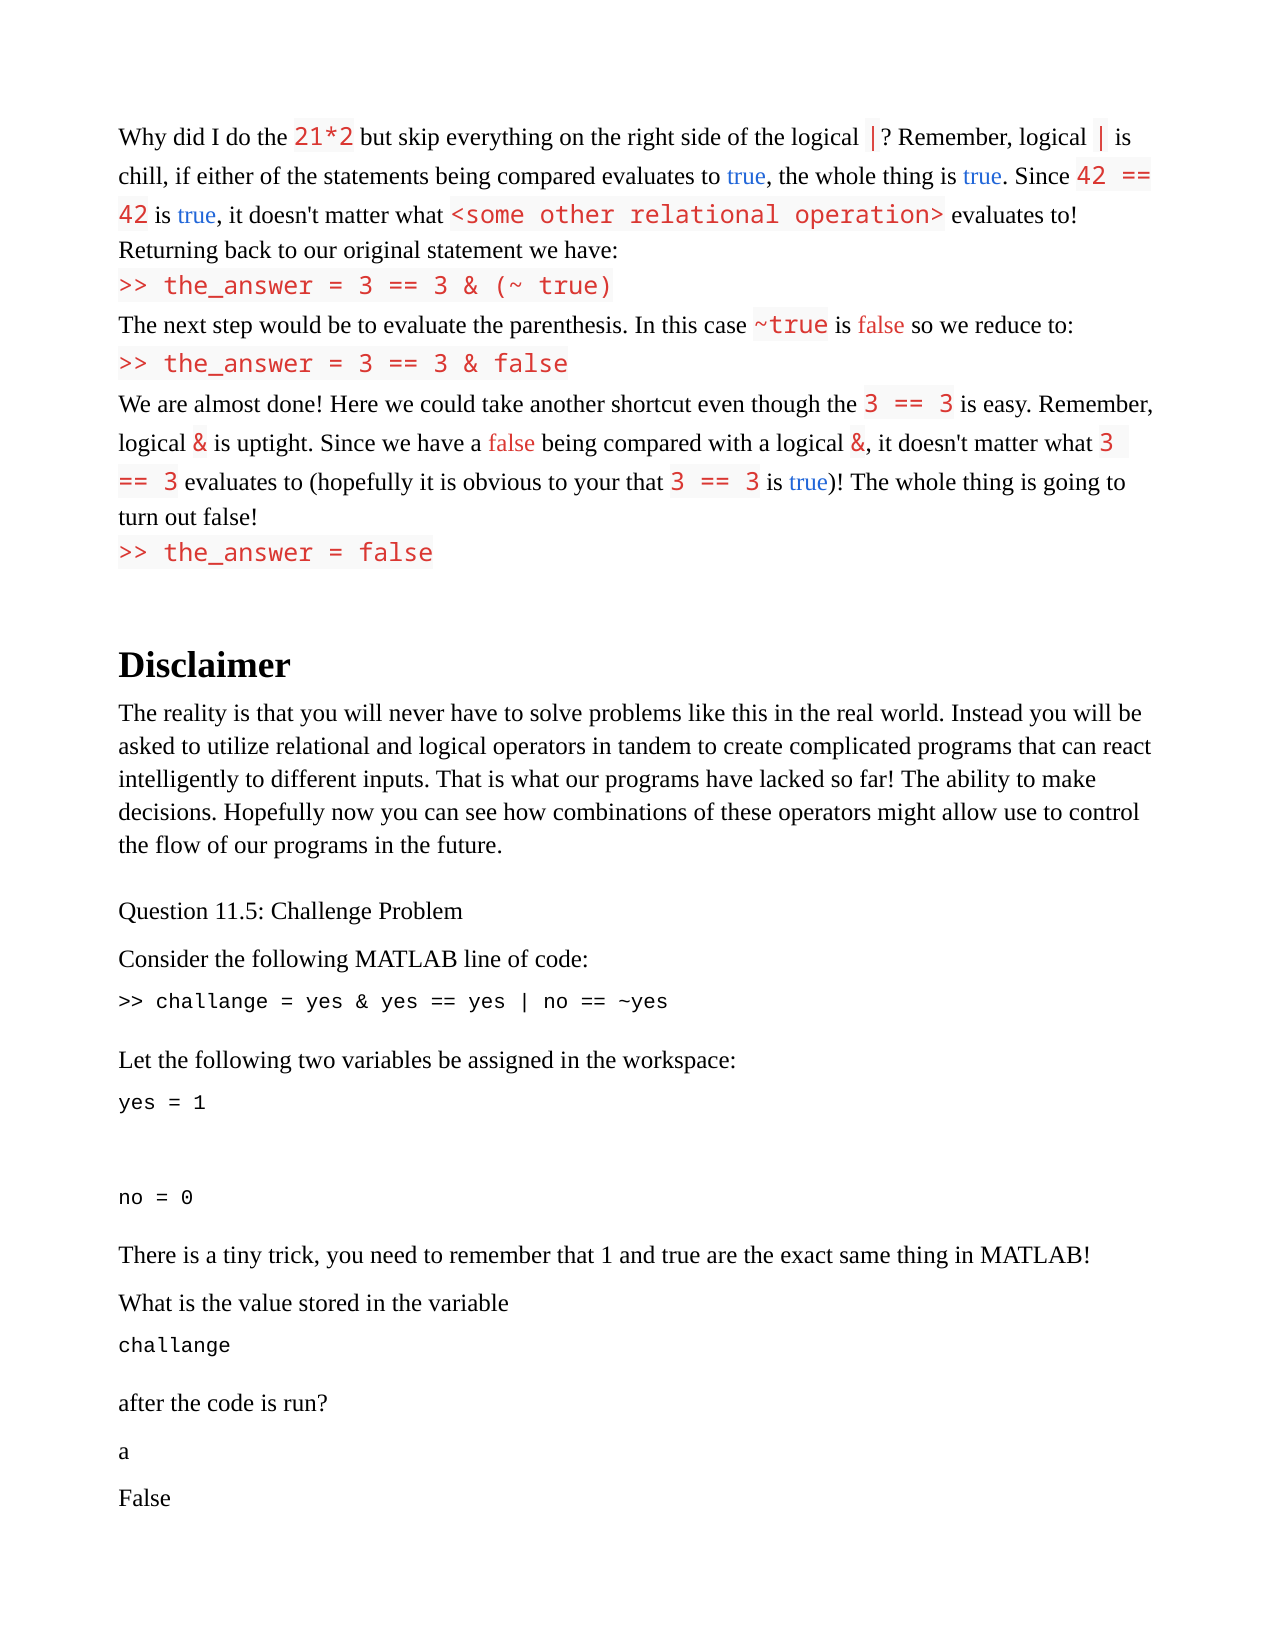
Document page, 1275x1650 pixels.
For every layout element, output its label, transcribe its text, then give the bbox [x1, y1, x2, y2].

text What is the value stored in the variable [118, 1288, 1157, 1316]
text no = 0 [118, 1187, 1157, 1211]
text Let the following two variables be assigned in the workspace: [118, 1045, 1157, 1073]
text >> the_answer = 3 == 3 & (~ true) [118, 268, 1157, 302]
text after the code is run? [118, 1388, 1157, 1417]
text >> challange = yes & yes == yes | no == ~yes [118, 992, 1157, 1015]
text The next step would be to evaluate the parenthesis. In this case ~true is false so we reduce to: [118, 307, 1157, 341]
subtitle Disclaimer [118, 643, 1157, 686]
text Why did I do the 21*2 but skip everything on the right side of the logical |? Remember, logical | is chill, if either of the statements being compared evaluates to true, the whole thing is true. Since 42 == 42 is true, it doesn't matter what <some other relational operation> evaluates to! Returning back to our original statement we have: [118, 118, 1157, 263]
text Question 11.5: Challenge Problem [118, 896, 1157, 925]
text We are almost done! Here we could take another shortcut even though the 3 == 3 is easy. Remember, logical & is uptight. Since we have a false being compared with a logical &, it doesn't matter what 3 == 3 evaluates to (hopefully it is obvious to your that 3 == 3 is true)! The whole thing is going to turn out false! [118, 385, 1157, 531]
text False [118, 1483, 1157, 1512]
text Consider the following MATLAB line of code: [118, 944, 1157, 973]
text challange [118, 1335, 1157, 1359]
text >> the_answer = false [118, 535, 1157, 569]
text >> the_answer = 3 == 3 & false [118, 346, 1157, 380]
text a [118, 1436, 1157, 1465]
text The reality is that you will never have to solve problems like this in the real world. Instead you will be asked to utilize relational and logical operators in tandem to create complicated programs that can react intelligently to different inputs. That is what our programs have lacked so far! The ability to make decisions. Hopefully now you can see how combinations of these operators might allow use to control the flow of our programs in the future. [118, 698, 1157, 859]
text yes = 1 [118, 1092, 1157, 1116]
text There is a tiny trick, you need to remember that 1 and true are the exact same thing in MATLAB! [118, 1240, 1157, 1269]
